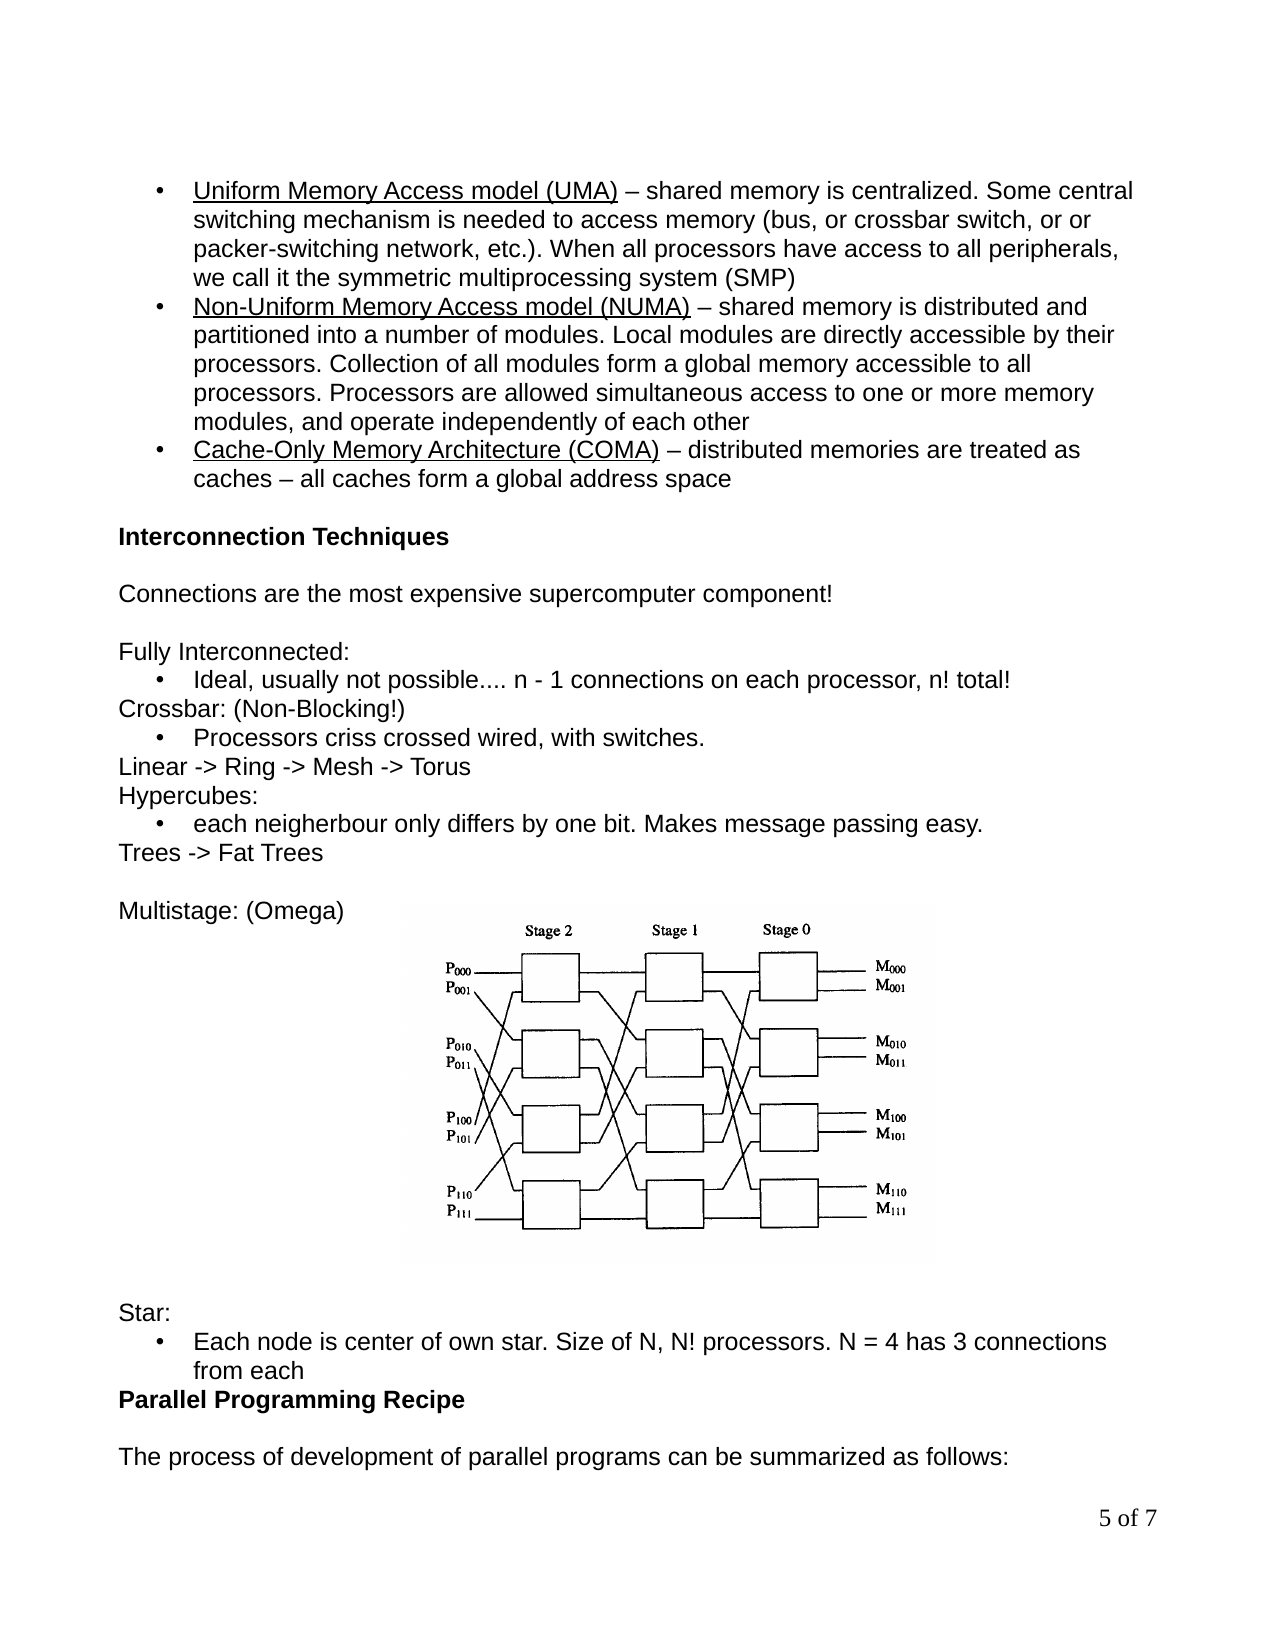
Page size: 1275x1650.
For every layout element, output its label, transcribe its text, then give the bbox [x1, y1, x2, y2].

text Interconnection Techniques [118, 522, 1157, 550]
text Trees -> Fat Trees [118, 838, 1157, 867]
list Each node is center of own star. Size of N, N! processors. N = 4 has 3 connections from each [156, 1327, 1157, 1384]
text Connections are the most expensive supercomputer component! [118, 579, 1157, 608]
list each neigherbour only differs by one bit. Makes message passing easy. [156, 809, 1157, 838]
list Cache-Only Memory Architecture (COMA) – distributed memories are treated as caches – all caches form a global address space [156, 435, 1157, 493]
text Star: [118, 1298, 1157, 1327]
list Uniform Memory Access model (UMA) – shared memory is centralized. Some central switching mechanism is needed to access memory (bus, or crossbar switch, or or packer-switching network, etc.). When all processors have access to all peripherals, we call it the symmetric multiprocessing system (SMP) [156, 176, 1157, 291]
list Non-Uniform Memory Access model (NUMA) – shared memory is distributed and partitioned into a number of modules. Local modules are directly accessible by their processors. Collection of all modules form a global memory accessible to all processors. Processors are allowed simultaneous access to one or more memory modules, and operate independently of each other [156, 291, 1157, 435]
list Processors criss crossed wired, with switches. [156, 723, 1157, 752]
picture [401, 903, 940, 1263]
text Multistage: (Omega) [118, 896, 1157, 924]
text Parallel Programming Recipe [118, 1384, 1157, 1413]
text Hypercubes: [118, 781, 1157, 809]
text The process of development of parallel programs can be summarized as follows: [118, 1442, 1157, 1471]
text Fully Interconnected: [118, 637, 1157, 665]
list Ideal, usually not possible.... n - 1 connections on each processor, n! total! [156, 665, 1157, 694]
text Crossbar: (Non-Blocking!) [118, 694, 1157, 723]
text Linear -> Ring -> Mesh -> Torus [118, 752, 1157, 781]
